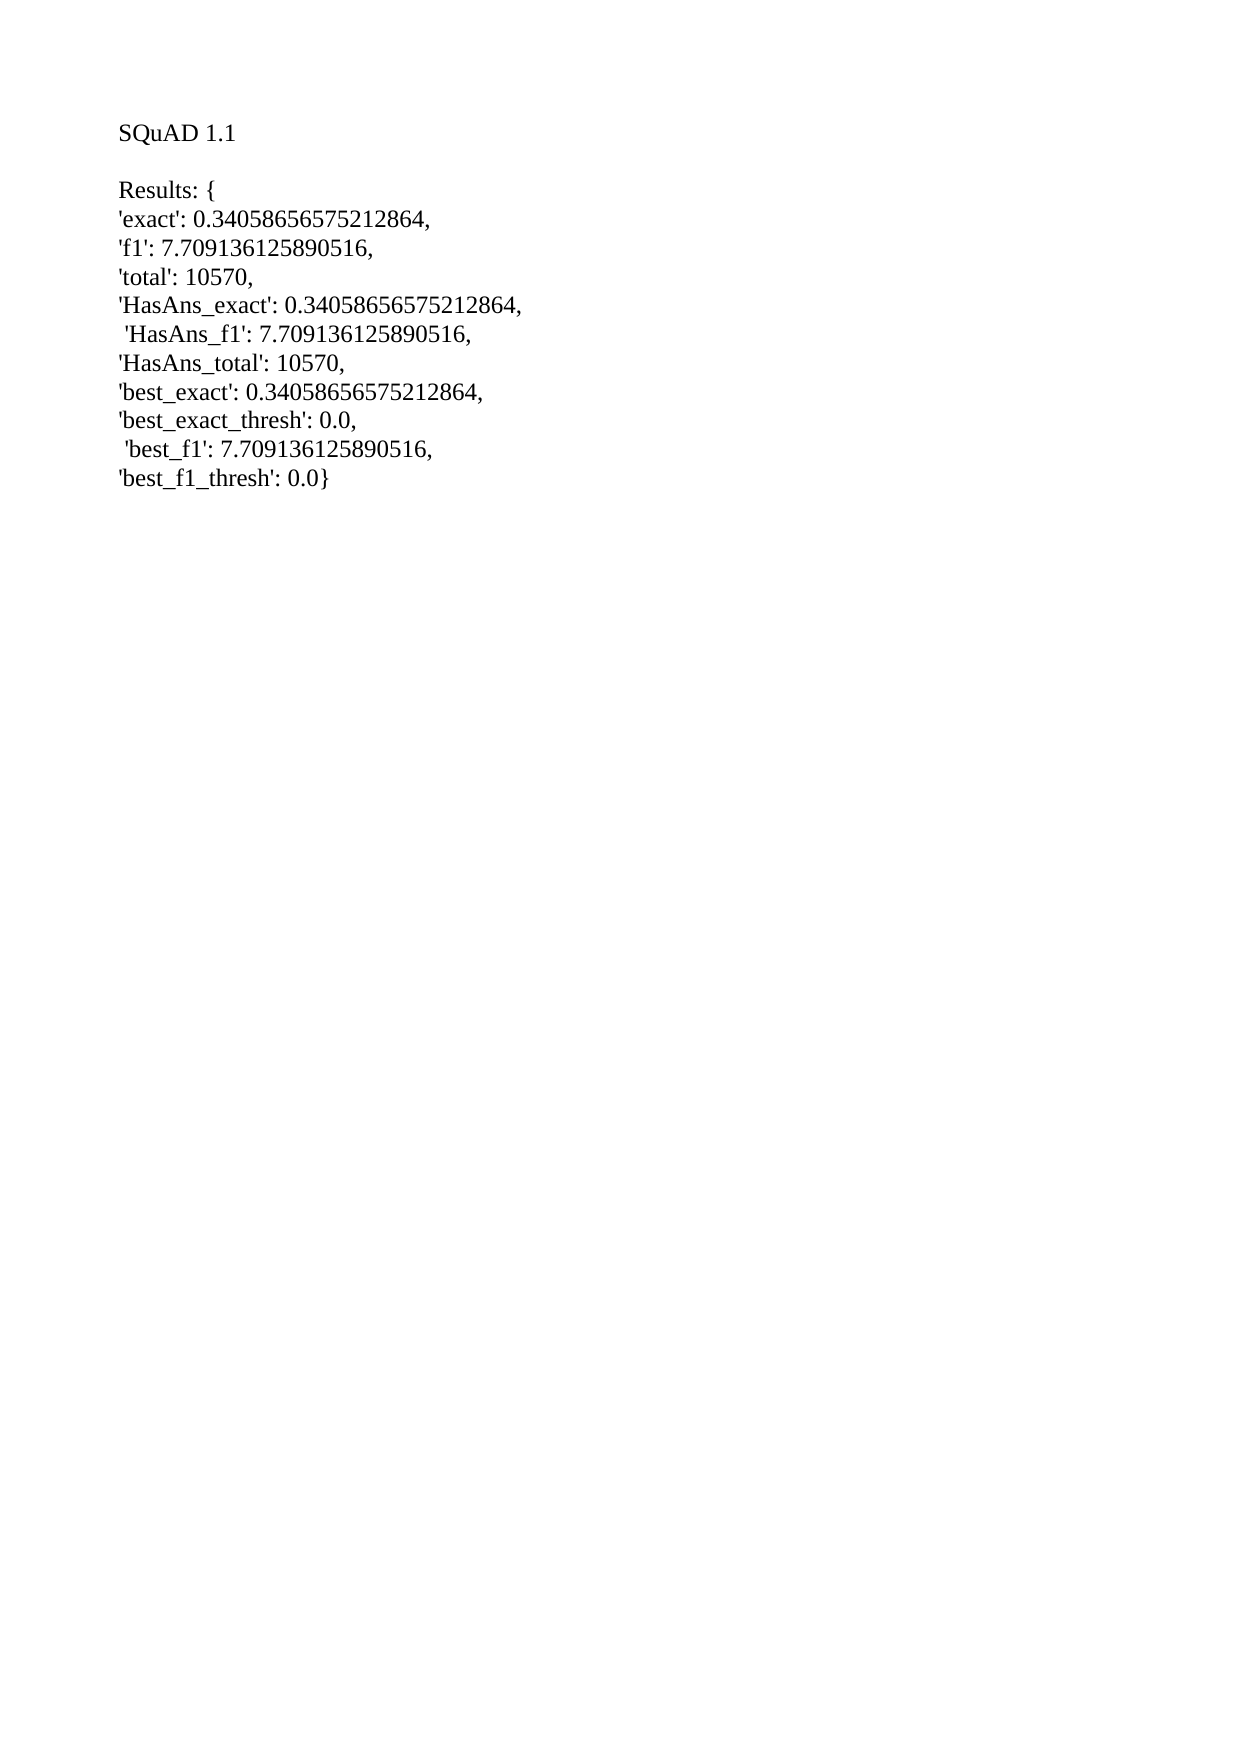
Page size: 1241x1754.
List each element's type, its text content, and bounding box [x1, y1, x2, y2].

text 'best_f1': 7.709136125890516, [118, 434, 1122, 463]
text 'exact': 0.34058656575212864, [118, 204, 1122, 233]
text 'best_exact': 0.34058656575212864, [118, 377, 1122, 406]
text 'best_exact_thresh': 0.0, [118, 406, 1122, 434]
text Results: { [118, 176, 1122, 204]
text 'f1': 7.709136125890516, [118, 233, 1122, 262]
text 'best_f1_thresh': 0.0} [118, 463, 1122, 492]
text 'HasAns_f1': 7.709136125890516, [118, 319, 1122, 348]
text 'total': 10570, [118, 262, 1122, 291]
text 'HasAns_exact': 0.34058656575212864, [118, 291, 1122, 319]
text SQuAD 1.1 [118, 118, 1122, 147]
text 'HasAns_total': 10570, [118, 348, 1122, 377]
